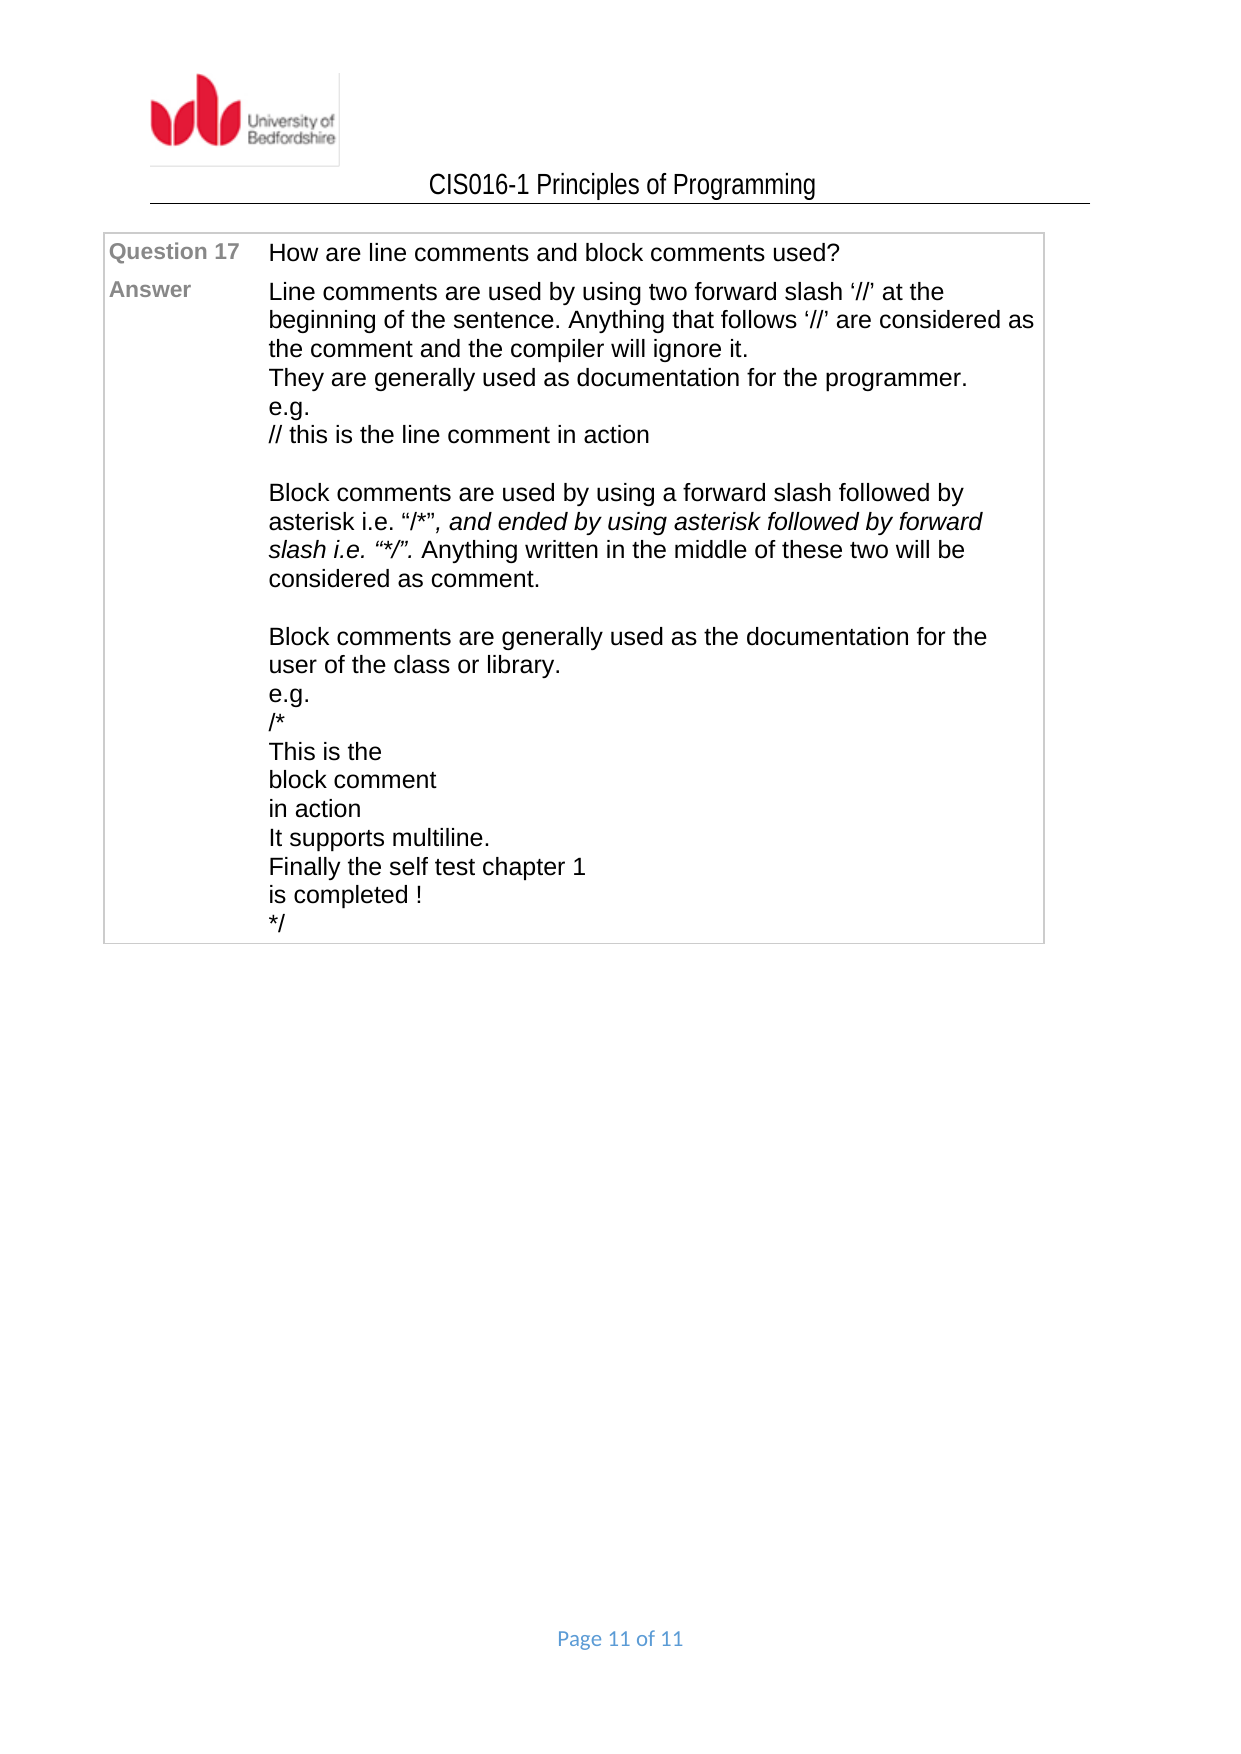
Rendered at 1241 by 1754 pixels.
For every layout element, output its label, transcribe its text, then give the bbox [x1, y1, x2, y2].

table_header How are line comments and block comments used? [264, 234, 1043, 272]
table_header Question 17 [105, 234, 264, 272]
table_cell Line comments are used by using two forward slash ‘//’ at the beginning of the sentence. Anything that follows ‘//’ are considered as the comment and the compiler will ignore it. They are generally used as documentation for the programmer. e.g. // this is the line comment in action Block comments are used by using a forward slash followed by asterisk i.e. “/*”, and ended by using asterisk followed by forward slash i.e. “*/”. Anything written in the middle of these two will be considered as comment. Block comments are generally used as the documentation for the user of the class or library. e.g. /* This is the block comment in action It supports multiline. Finally the self test chapter 1 is completed ! */ [264, 272, 1043, 942]
table_cell Answer [105, 272, 264, 942]
picture [150, 73, 341, 168]
